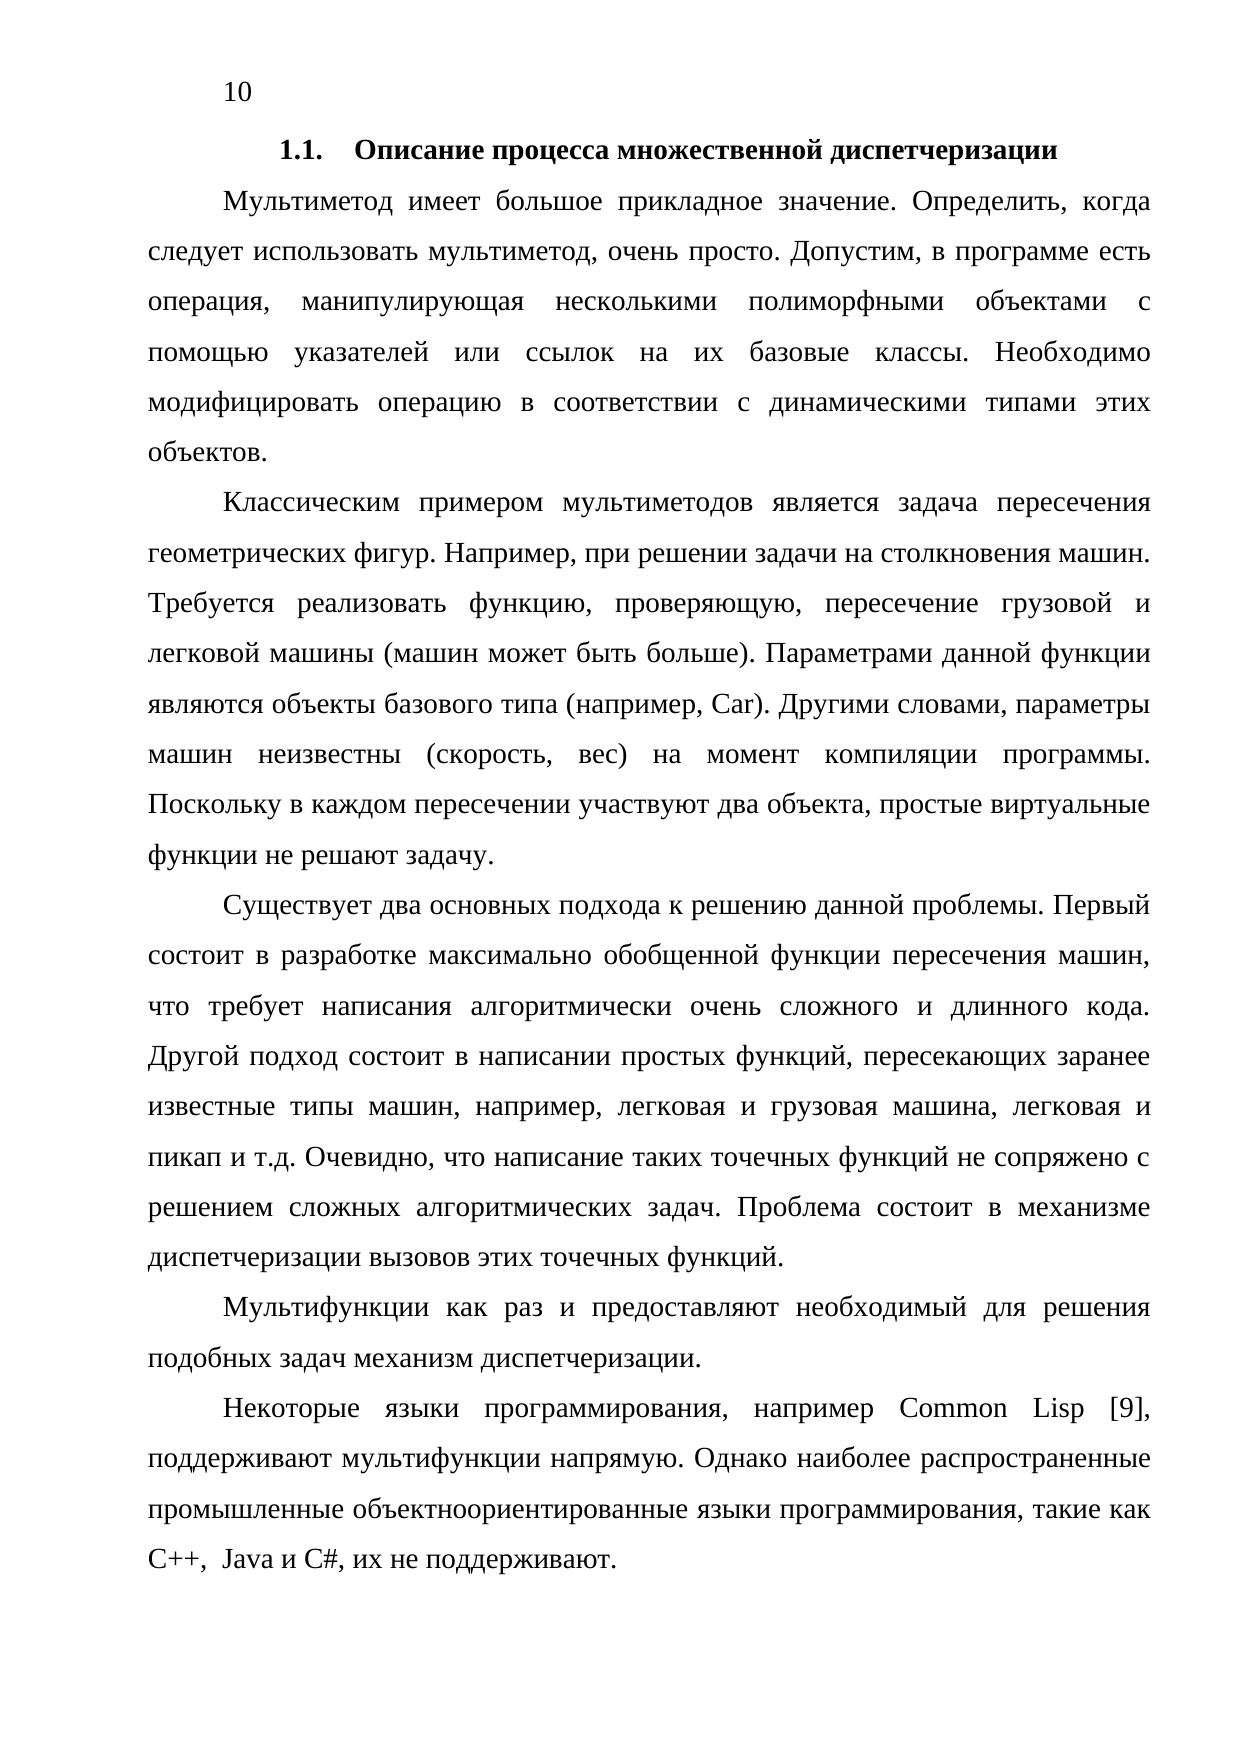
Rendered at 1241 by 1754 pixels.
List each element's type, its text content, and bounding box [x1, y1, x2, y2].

text Мультифункции как раз и предоставляют необходимый для решения подобных задач механизм диспетчеризации. [148, 1289, 1152, 1373]
text Некоторые языки программирования, например Common Lisp [9], поддерживают мультифункции напрямую. Однако наиболее распространенные промышленные объектноориентированные языки программирования, такие как C++, Java и C#, их не поддерживают. [148, 1390, 1152, 1575]
text Мультиметод имеет большое прикладное значение. Определить, когда следует использовать мультиметод, очень просто. Допустим, в программе есть операция, манипулирующая несколькими полиморфными объектами с помощью указателей или ссылок на их базовые классы. Необходимо модифицировать операцию в соответствии с динамическими типами этих объектов. [148, 183, 1152, 468]
subtitle Описание процесса множественной диспетчеризации [185, 132, 1152, 166]
text Существует два основных подхода к решению данной проблемы. Первый состоит в разработке максимально обобщенной функции пересечения машин, что требует написания алгоритмически очень сложного и длинного кода. Другой подход состоит в написании простых функций, пересекающих заранее известные типы машин, например, легковая и грузовая машина, легковая и пикап и т.д. Очевидно, что написание таких точечных функций не сопряжено с решением сложных алгоритмических задач. Проблема состоит в механизме диспетчеризации вызовов этих точечных функций. [148, 887, 1152, 1273]
text Классическим примером мультиметодов является задача пересечения геометрических фигур. Например, при решении задачи на столкновения машин. Требуется реализовать функцию, проверяющую, пересечение грузовой и легковой машины (машин может быть больше). Параметрами данной функции являются объекты базового типа (например, Car). Другими словами, параметры машин неизвестны (скорость, вес) на момент компиляции программы. Поскольку в каждом пересечении участвуют два объекта, простые виртуальные функции не решают задачу. [148, 484, 1152, 870]
